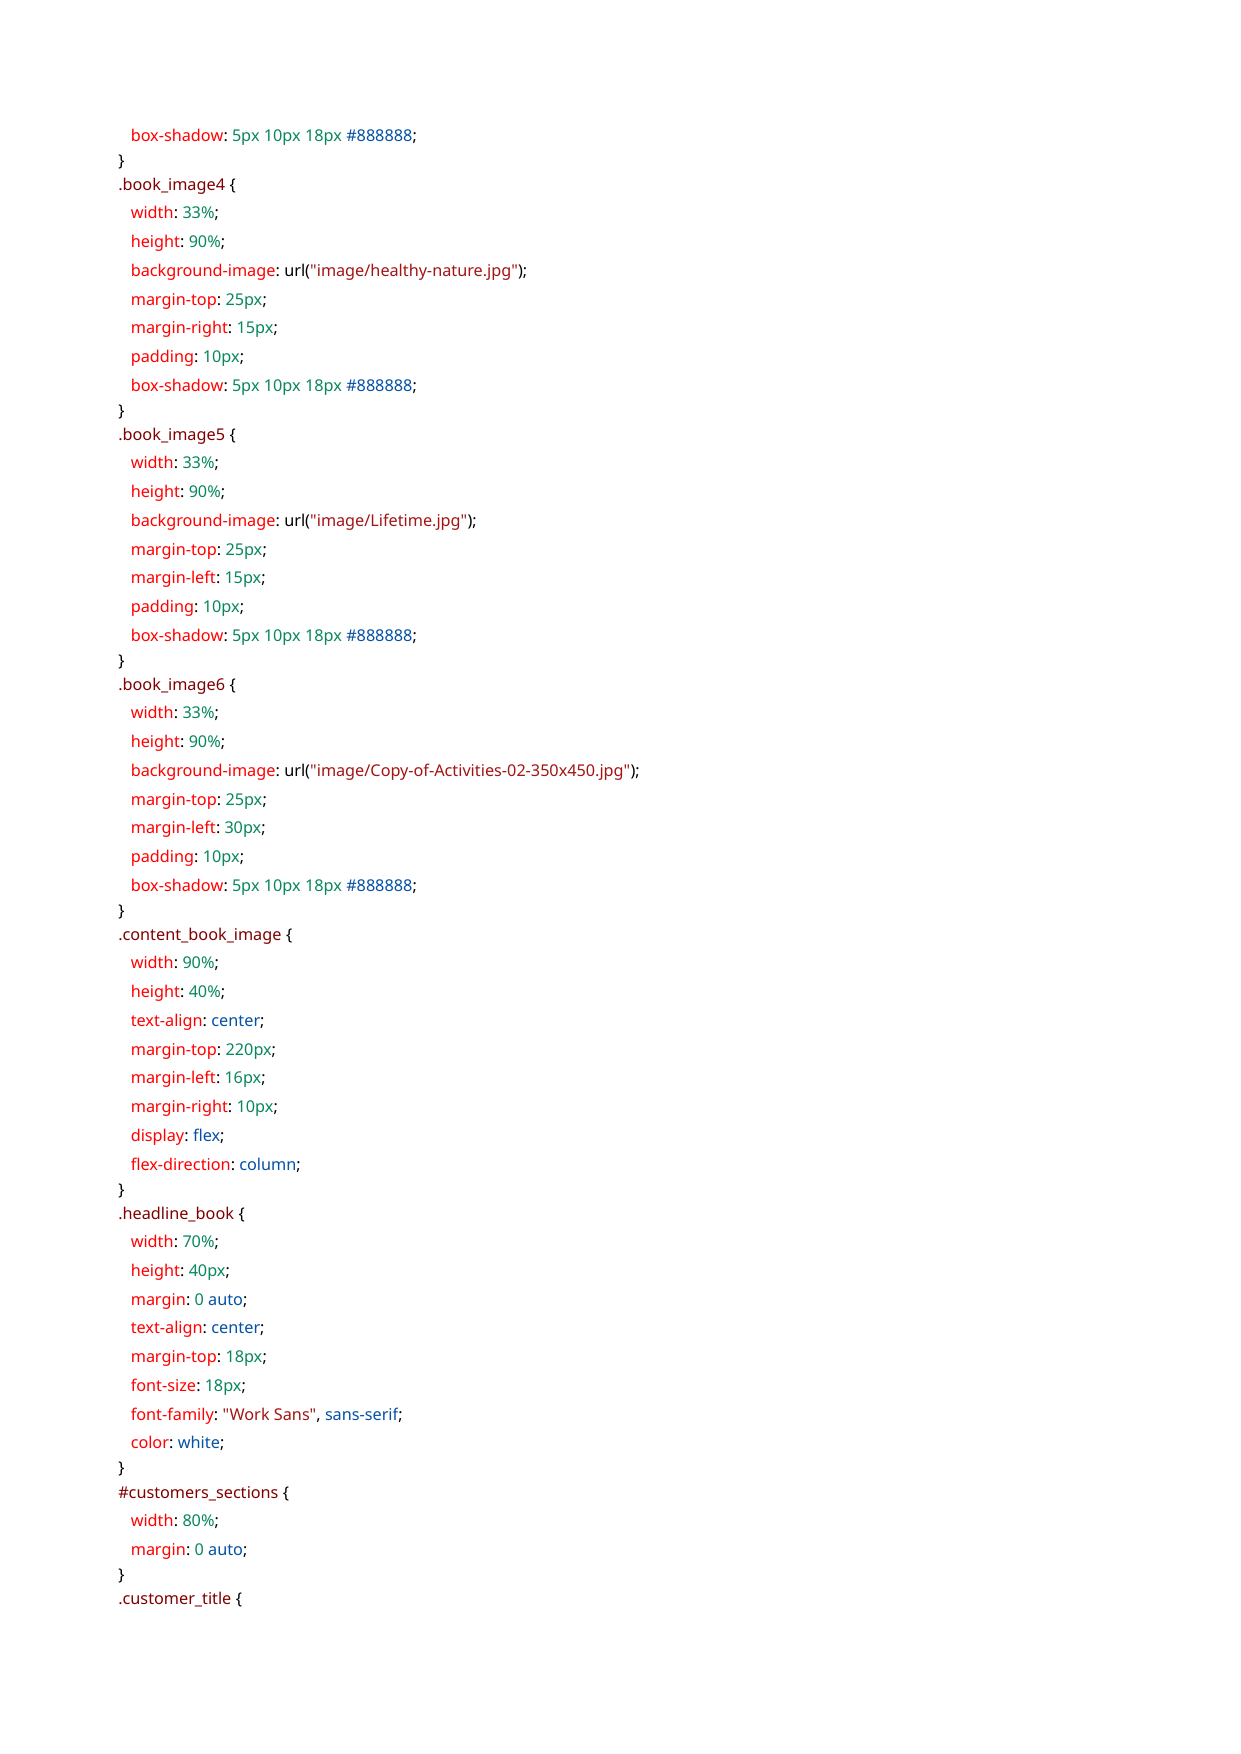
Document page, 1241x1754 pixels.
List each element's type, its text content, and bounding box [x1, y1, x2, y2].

text margin-right: 10px; [118, 1089, 1122, 1118]
text background-image: url("image/Lifetime.jpg"); [118, 503, 1122, 532]
text text-align: center; [118, 1311, 1122, 1339]
text height: 90%; [118, 224, 1122, 253]
text } [118, 1561, 1122, 1585]
text } [118, 1176, 1122, 1200]
text } [118, 897, 1122, 921]
text width: 90%; [118, 946, 1122, 974]
text width: 33%; [118, 196, 1122, 224]
text .customer_title { [118, 1585, 1122, 1609]
text width: 70%; [118, 1224, 1122, 1253]
text margin-top: 18px; [118, 1339, 1122, 1368]
text margin-top: 25px; [118, 782, 1122, 811]
text } [118, 397, 1122, 421]
text width: 33%; [118, 446, 1122, 474]
text text-align: center; [118, 1003, 1122, 1032]
text .book_image6 { [118, 671, 1122, 696]
text margin-left: 15px; [118, 561, 1122, 589]
text margin-top: 220px; [118, 1032, 1122, 1061]
text padding: 10px; [118, 589, 1122, 618]
text margin-left: 30px; [118, 811, 1122, 839]
text padding: 10px; [118, 839, 1122, 868]
text margin-top: 25px; [118, 282, 1122, 311]
text width: 33%; [118, 696, 1122, 724]
text } [118, 647, 1122, 671]
text font-family: "Work Sans", sans-serif; [118, 1397, 1122, 1426]
text .book_image4 { [118, 171, 1122, 196]
text .book_image5 { [118, 421, 1122, 446]
text height: 90%; [118, 474, 1122, 503]
text color: white; [118, 1426, 1122, 1454]
text } [118, 147, 1122, 171]
text box-shadow: 5px 10px 18px #888888; [118, 368, 1122, 397]
text margin-right: 15px; [118, 311, 1122, 339]
text .content_book_image { [118, 921, 1122, 946]
text .headline_book { [118, 1200, 1122, 1224]
text width: 80%; [118, 1503, 1122, 1532]
text } [118, 1454, 1122, 1479]
text box-shadow: 5px 10px 18px #888888; [118, 868, 1122, 897]
text height: 90%; [118, 724, 1122, 753]
text background-image: url("image/healthy-nature.jpg"); [118, 253, 1122, 282]
text margin-left: 16px; [118, 1061, 1122, 1089]
text margin: 0 auto; [118, 1282, 1122, 1311]
text box-shadow: 5px 10px 18px #888888; [118, 118, 1122, 147]
text height: 40px; [118, 1253, 1122, 1282]
text flex-direction: column; [118, 1147, 1122, 1176]
text display: flex; [118, 1118, 1122, 1147]
text height: 40%; [118, 974, 1122, 1003]
text font-size: 18px; [118, 1368, 1122, 1397]
text #customers_sections { [118, 1479, 1122, 1503]
text background-image: url("image/Copy-of-Activities-02-350x450.jpg"); [118, 753, 1122, 782]
text padding: 10px; [118, 339, 1122, 368]
text margin: 0 auto; [118, 1532, 1122, 1561]
text box-shadow: 5px 10px 18px #888888; [118, 618, 1122, 647]
text margin-top: 25px; [118, 532, 1122, 561]
